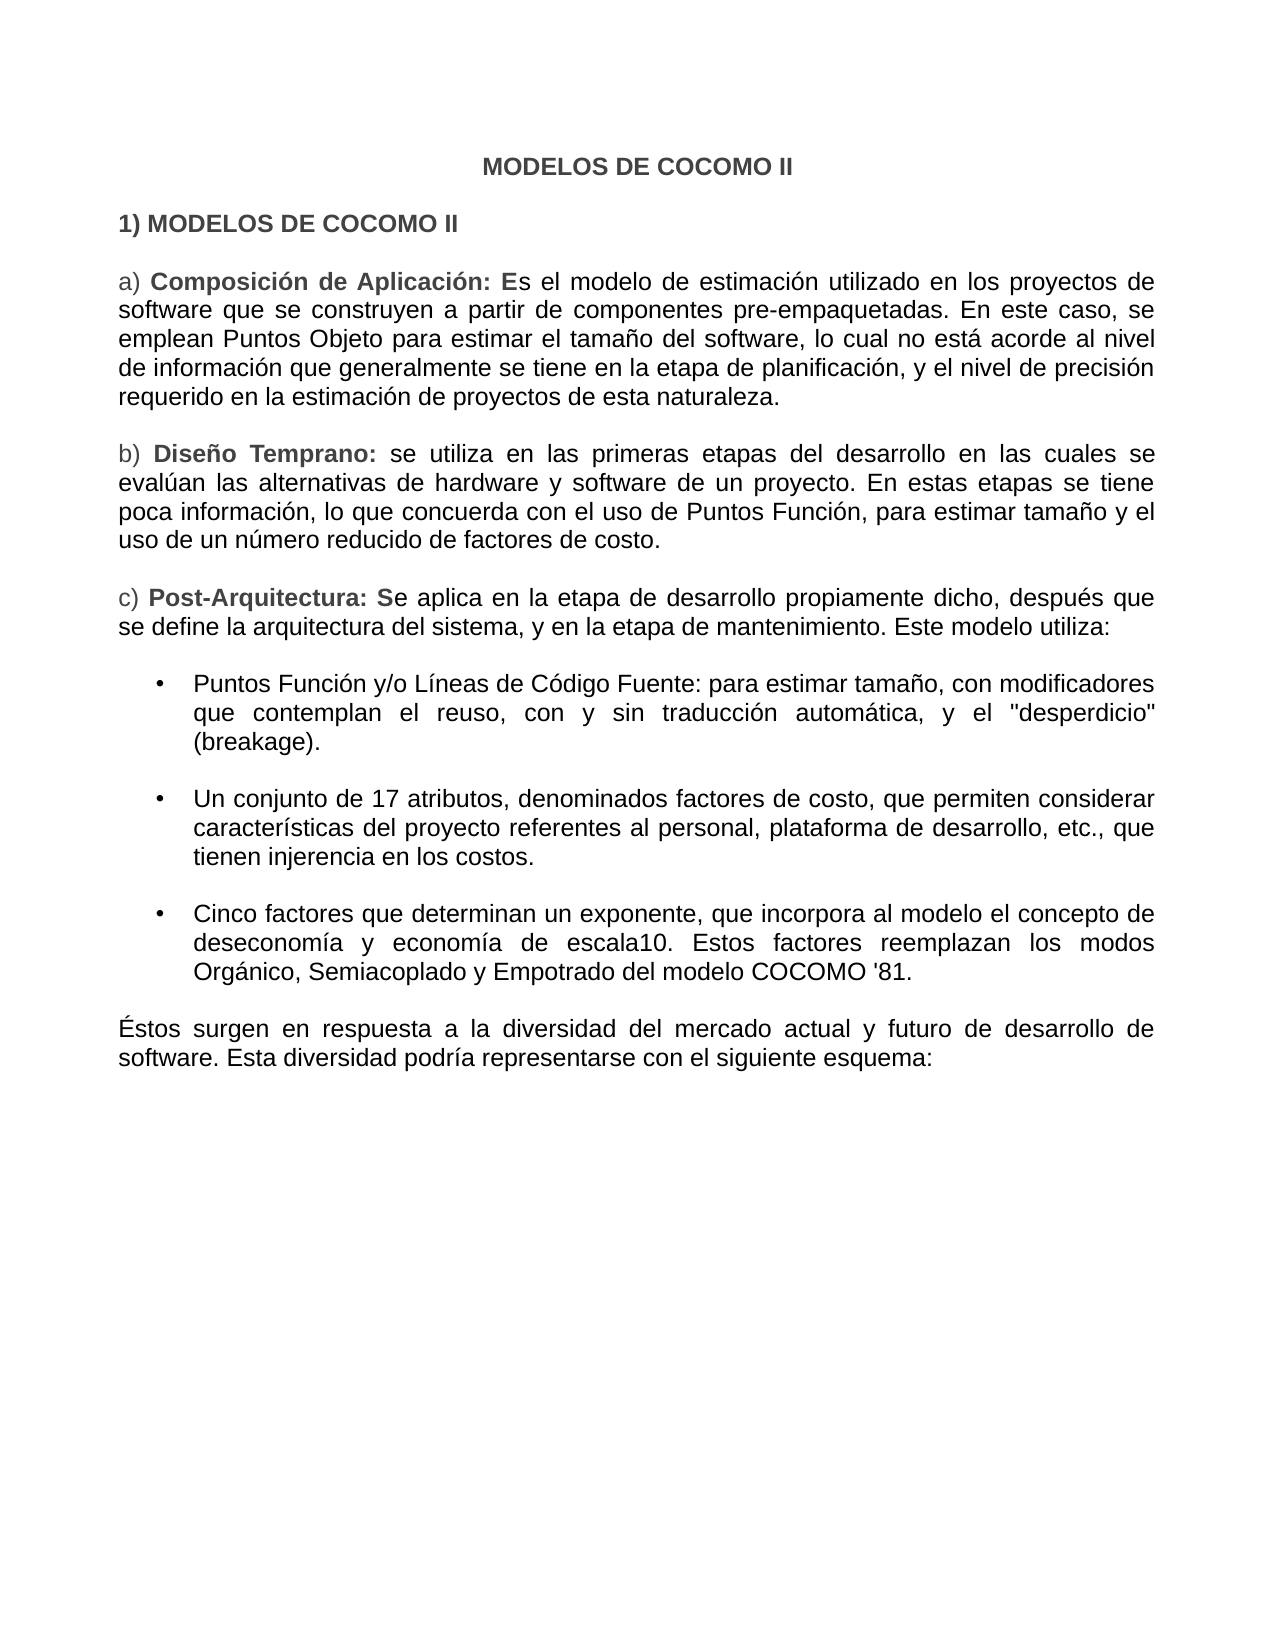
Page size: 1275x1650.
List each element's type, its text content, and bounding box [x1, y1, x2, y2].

text 1) MODELOS DE COCOMO II [118, 209, 1157, 238]
list Cinco factores que determinan un exponente, que incorpora al modelo el concepto de deseconomía y economía de escala10. Estos factores reemplazan los modos Orgánico, Semiacoplado y Empotrado del modelo COCOMO '81. [156, 899, 1157, 986]
text Éstos surgen en respuesta a la diversidad del mercado actual y futuro de desarrollo de software. Esta diversidad podría representarse con el siguiente esquema: [118, 1014, 1157, 1072]
list Puntos Función y/o Líneas de Código Fuente: para estimar tamaño, con modificadores que contemplan el reuso, con y sin traducción automática, y el "desperdicio" (breakage). [156, 669, 1157, 756]
text MODELOS DE COCOMO II [118, 152, 1157, 180]
text b) Diseño Temprano: se utiliza en las primeras etapas del desarrollo en las cuales se evalúan las alternativas de hardware y software de un proyecto. En estas etapas se tiene poca información, lo que concuerda con el uso de Puntos Función, para estimar tamaño y el uso de un número reducido de factores de costo. [118, 439, 1157, 554]
text c) Post-Arquitectura: Se aplica en la etapa de desarrollo propiamente dicho, después que se define la arquitectura del sistema, y en la etapa de mantenimiento. Este modelo utiliza: [118, 583, 1157, 640]
text a) Composición de Aplicación: Es el modelo de estimación utilizado en los proyectos de software que se construyen a partir de componentes pre-empaquetadas. En este caso, se emplean Puntos Objeto para estimar el tamaño del software, lo cual no está acorde al nivel de información que generalmente se tiene en la etapa de planificación, y el nivel de precisión requerido en la estimación de proyectos de esta naturaleza. [118, 267, 1157, 410]
list Un conjunto de 17 atributos, denominados factores de costo, que permiten considerar características del proyecto referentes al personal, plataforma de desarrollo, etc., que tienen injerencia en los costos. [156, 784, 1157, 871]
